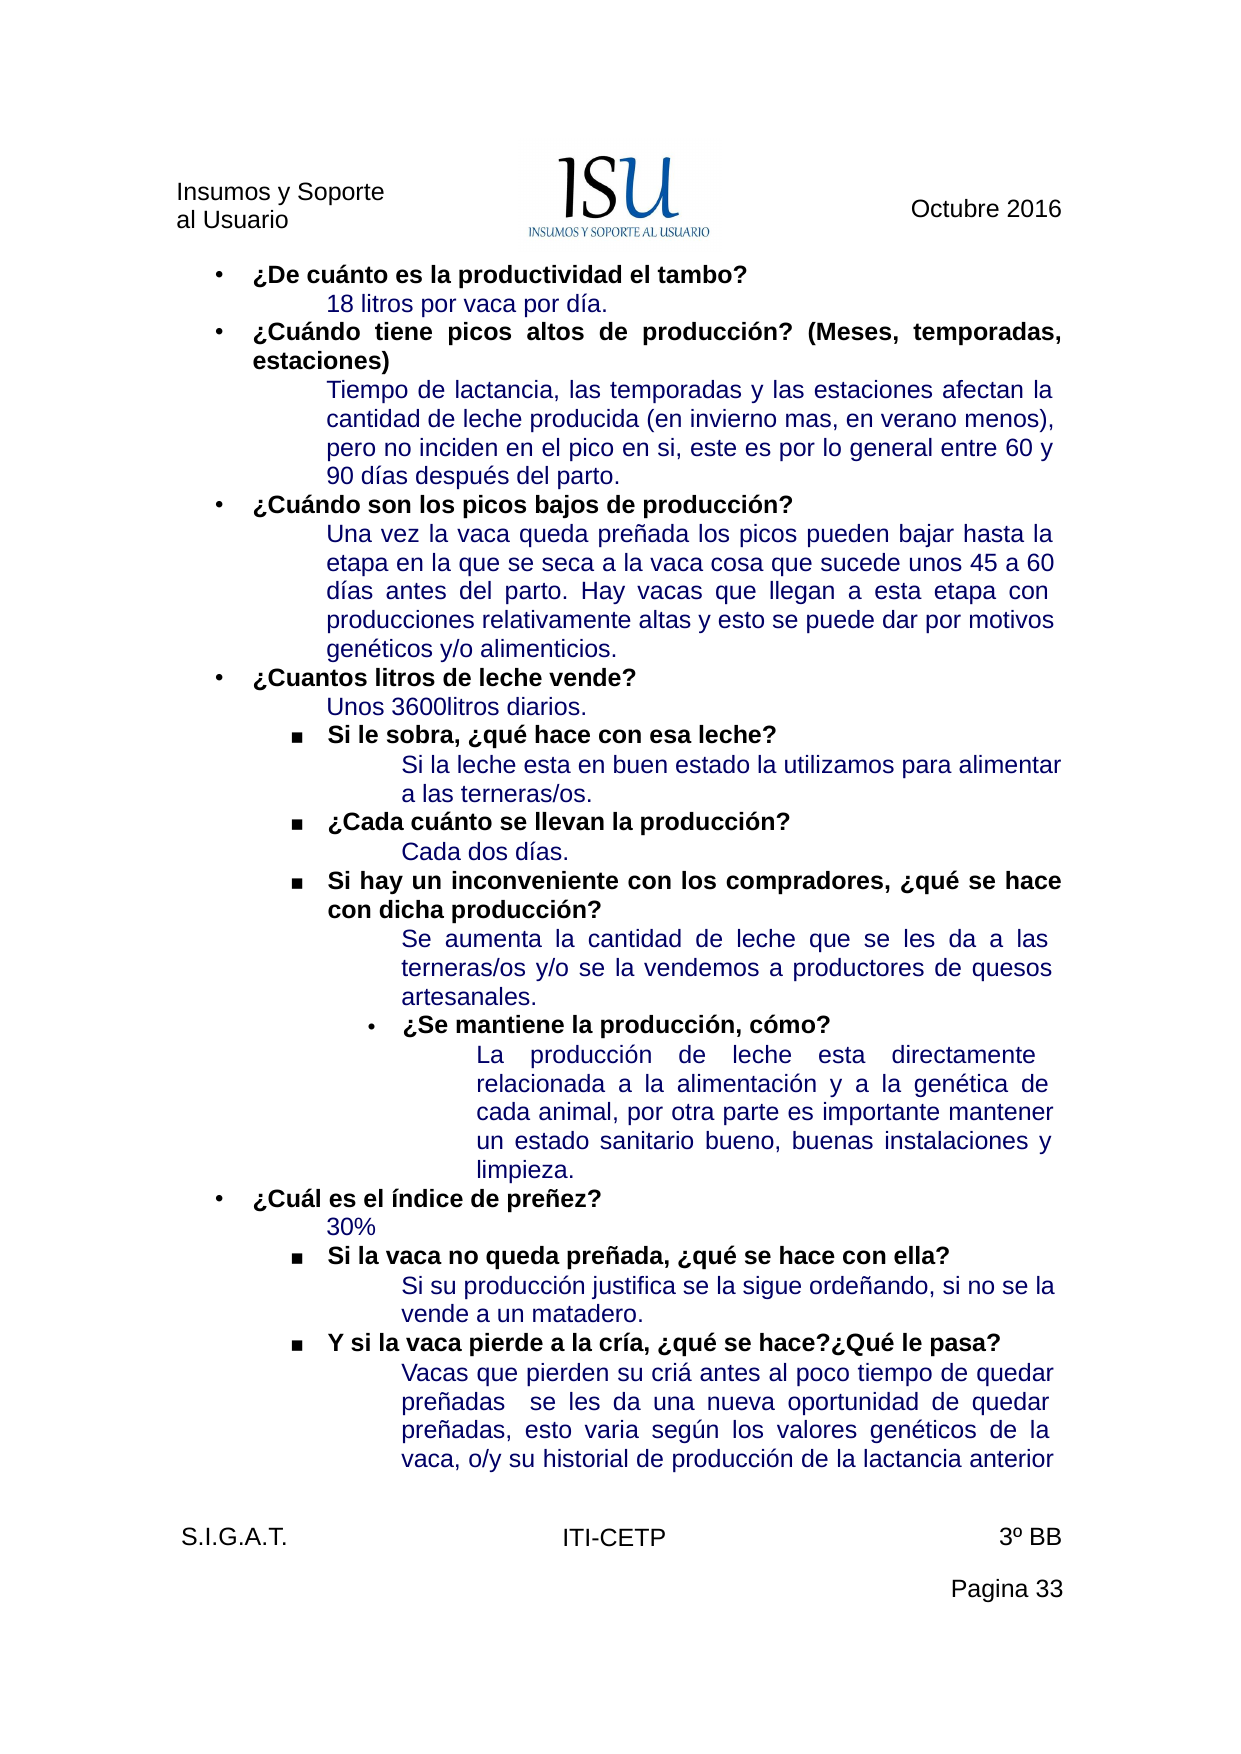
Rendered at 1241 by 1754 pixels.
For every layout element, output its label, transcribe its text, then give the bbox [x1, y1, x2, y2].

list ¿De cuánto es la productividad el tambo? [215, 260, 1063, 289]
list Si su producción justifica se la sigue ordeñando, si no se la vende a un matadero. [290, 1271, 1063, 1328]
list Si hay un inconveniente con los compradores, ¿qué se hace con dicha producción? [290, 866, 1063, 924]
list ¿Cuándo son los picos bajos de producción? [215, 490, 1063, 519]
list ¿Cada cuánto se llevan la producción? [290, 807, 1063, 837]
list Se aumenta la cantidad de leche que se les da a las terneras/os y/o se la vendemos a productores de quesos artesanales. [290, 924, 1063, 1010]
list Tiempo de lactancia, las temporadas y las estaciones afectan la cantidad de leche producida (en invierno mas, en verano menos), pero no inciden en el pico en si, este es por lo general entre 60 y 90 días después del parto. [215, 375, 1063, 490]
picture [517, 138, 723, 252]
list Y si la vaca pierde a la cría, ¿qué se hace?¿Qué le pasa? [290, 1328, 1063, 1358]
list ¿Cuantos litros de leche vende? [215, 663, 1063, 691]
list Unos 3600litros diarios. [215, 691, 1063, 720]
list Si la leche esta en buen estado la utilizamos para alimentar a las terneras/os. [290, 750, 1063, 807]
list Cada dos días. [290, 837, 1063, 866]
list Si le sobra, ¿qué hace con esa leche? [290, 720, 1063, 750]
list Si la vaca no queda preñada, ¿qué se hace con ella? [290, 1241, 1063, 1271]
list Una vez la vaca queda preñada los picos pueden bajar hasta la etapa en la que se seca a la vaca cosa que sucede unos 45 a 60 días antes del parto. Hay vacas que llegan a esta etapa con producciones relativamente altas y esto se puede dar por motivos genéticos y/o alimenticios. [215, 519, 1063, 663]
list ¿Cuál es el índice de preñez? [215, 1183, 1063, 1212]
list ¿Cuándo tiene picos altos de producción? (Meses, temporadas, estaciones) [215, 317, 1063, 375]
list 18 litros por vaca por día. [215, 289, 1063, 317]
list La producción de leche esta directamente relacionada a la alimentación y a la genética de cada animal, por otra parte es importante mantener un estado sanitario bueno, buenas instalaciones y limpieza. [365, 1040, 1063, 1183]
list 30% [215, 1212, 1063, 1241]
list ¿Se mantiene la producción, cómo? [365, 1010, 1063, 1040]
list Vacas que pierden su criá antes al poco tiempo de quedar preñadas se les da una nueva oportunidad de quedar preñadas, esto varia según los valores genéticos de la vaca, o/y su historial de producción de la lactancia anterior [290, 1358, 1063, 1473]
